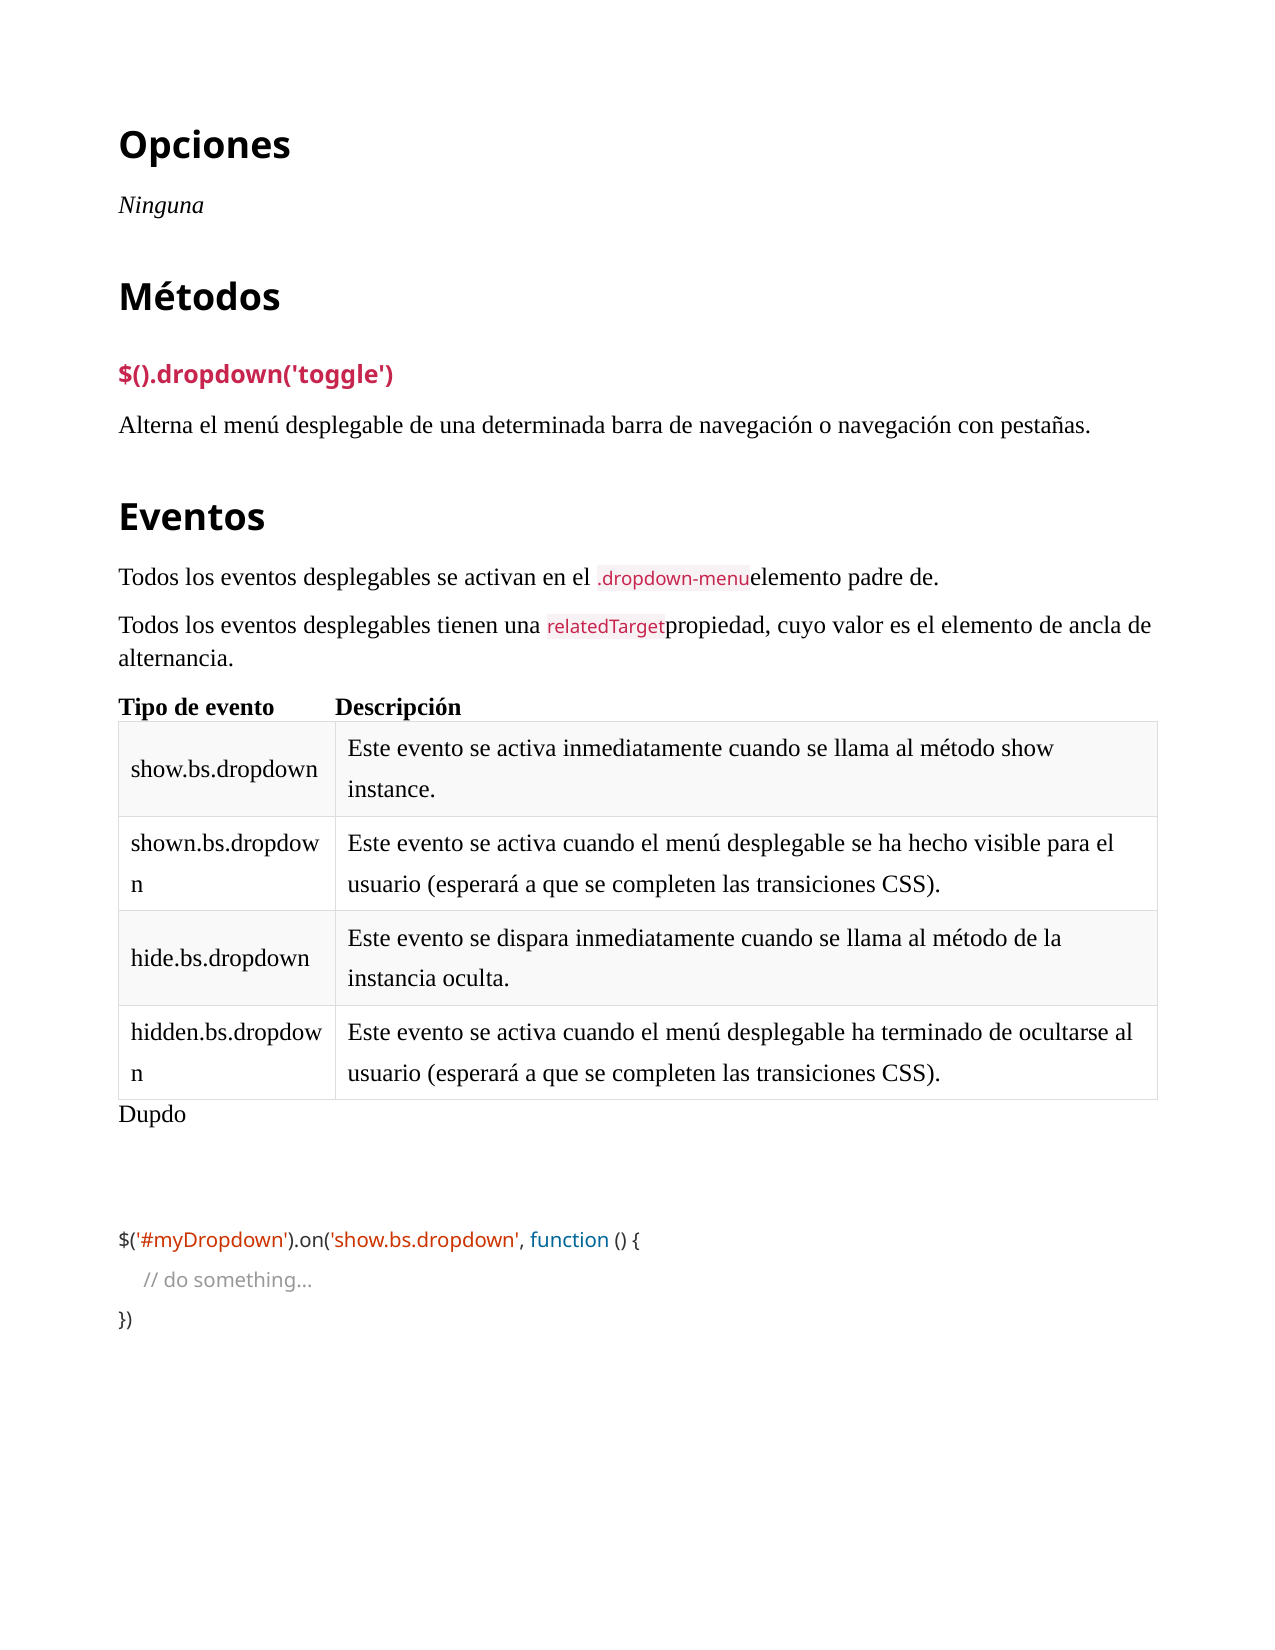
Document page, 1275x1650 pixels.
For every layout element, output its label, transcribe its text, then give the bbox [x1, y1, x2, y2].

subtitle Eventos [118, 490, 1157, 541]
table_cell Este evento se activa inmediatamente cuando se llama al método show instance. [336, 722, 1157, 816]
subtitle $().dropdown('toggle') [118, 357, 1157, 391]
table_cell shown.bs.dropdown [119, 817, 335, 910]
table_cell hide.bs.dropdown [119, 911, 335, 1005]
table_header Descripción [335, 692, 1157, 721]
table_cell Este evento se dispara inmediatamente cuando se llama al método de la instancia oculta. [336, 911, 1157, 1005]
subtitle Métodos [118, 270, 1157, 321]
table_cell hidden.bs.dropdown [119, 1006, 335, 1099]
table_cell show.bs.dropdown [119, 722, 335, 816]
text Dupdo [118, 1100, 1157, 1128]
text Todos los eventos desplegables se activan en el .dropdown-menuelemento padre de. [118, 562, 1157, 591]
table_cell Este evento se activa cuando el menú desplegable se ha hecho visible para el usuario (esperará a que se completen las transiciones CSS). [336, 817, 1157, 910]
table_header Tipo de evento [118, 692, 335, 721]
text Alterna el menú desplegable de una determinada barra de navegación o navegación con pestañas. [118, 410, 1157, 439]
text }) [118, 1305, 1157, 1333]
table_cell Este evento se activa cuando el menú desplegable ha terminado de ocultarse al usuario (esperará a que se completen las transiciones CSS). [336, 1006, 1157, 1099]
text $('#myDropdown').on('show.bs.dropdown', function () { [118, 1226, 1157, 1254]
text Ninguna [118, 190, 1157, 219]
text Todos los eventos desplegables tienen una relatedTargetpropiedad, cuyo valor es el elemento de ancla de alternancia. [118, 611, 1157, 672]
subtitle Opciones [118, 118, 1157, 169]
text // do something… [118, 1265, 1157, 1293]
